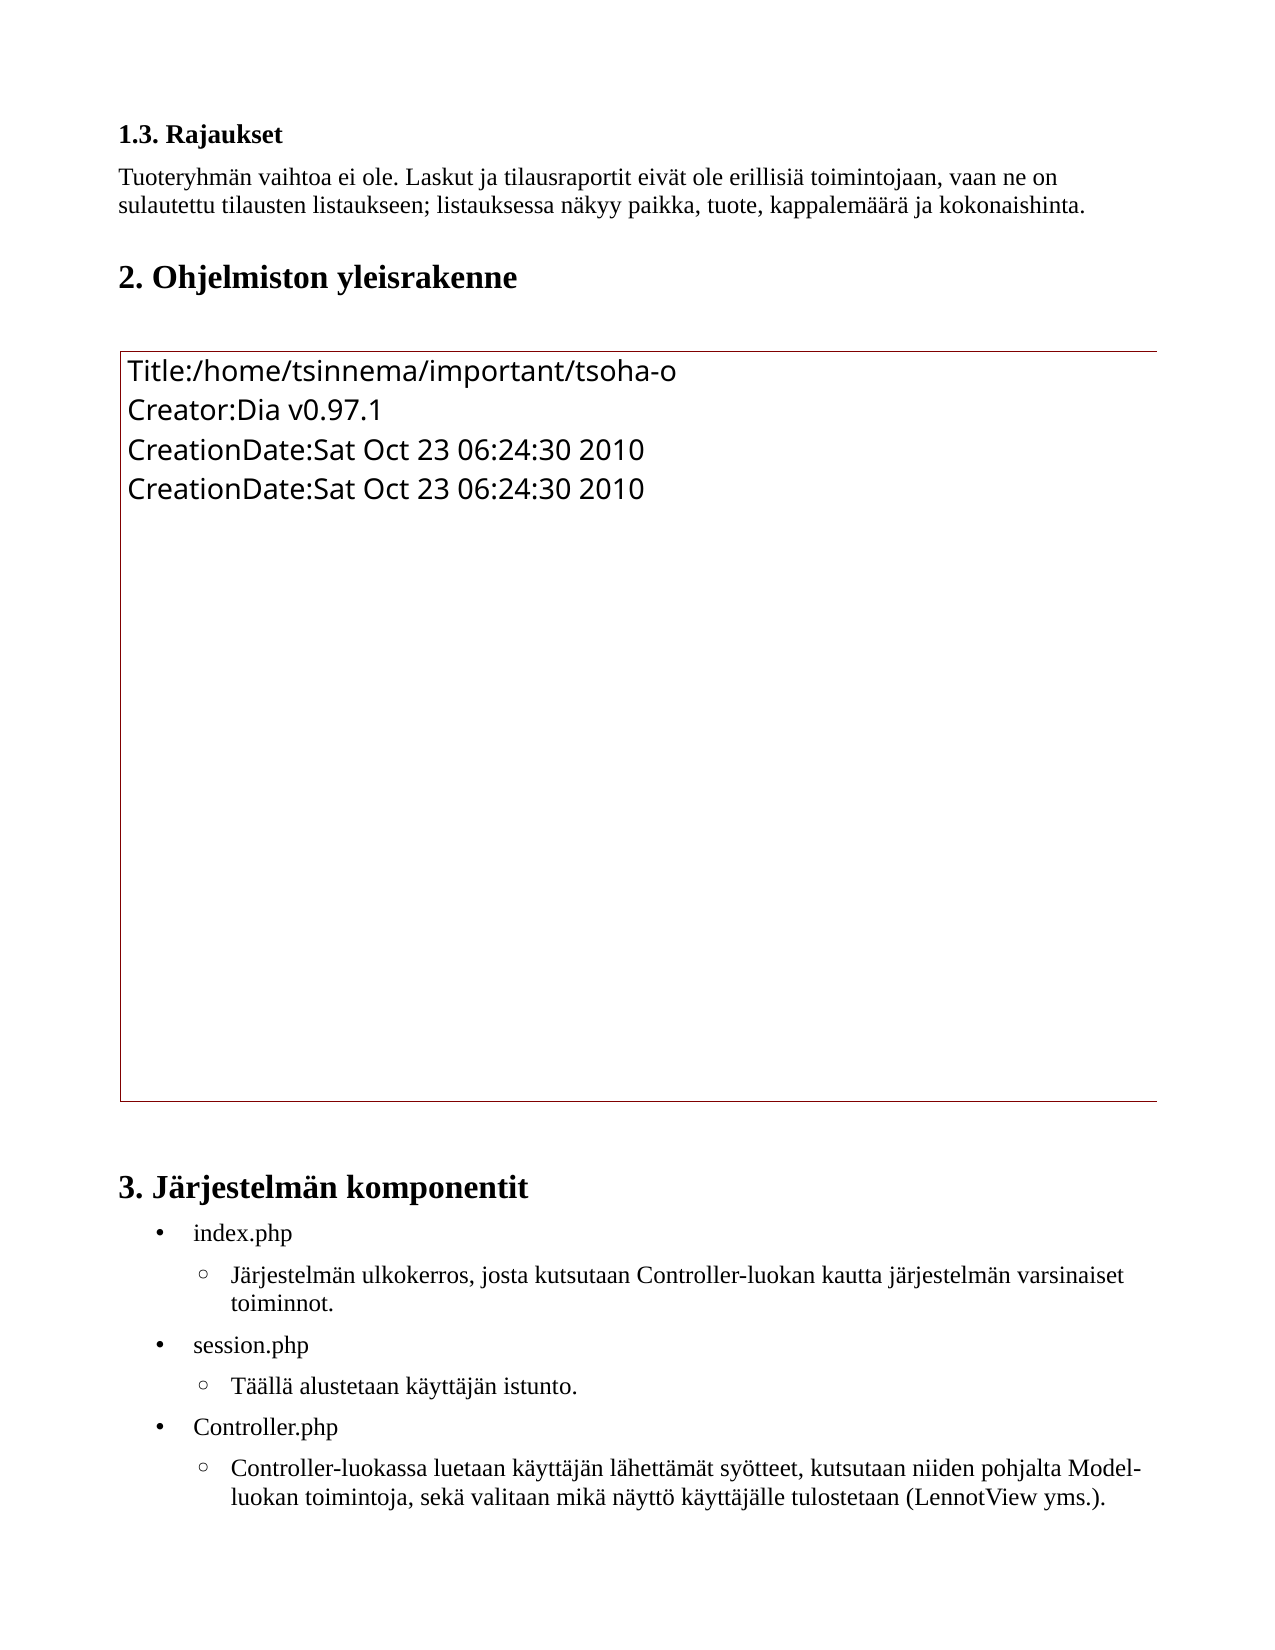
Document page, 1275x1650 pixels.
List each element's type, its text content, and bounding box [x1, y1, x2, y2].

list Controller.php [156, 1412, 1157, 1441]
subtitle 2. Ohjelmiston yleisrakenne [118, 257, 1157, 295]
subtitle 3. Järjestelmän komponentit [118, 1167, 1157, 1206]
text Tuoteryhmän vaihtoa ei ole. Laskut ja tilausraportit eivät ole erillisiä toimintojaan, vaan ne on sulautettu tilausten listaukseen; listauksessa näkyy paikka, tuote, kappalemäärä ja kokonaishinta. [118, 162, 1157, 219]
list Täällä alustetaan käyttäjän istunto. [193, 1371, 1157, 1400]
subtitle 1.3. Rajaukset [118, 118, 1157, 149]
list session.php [156, 1330, 1157, 1358]
list index.php [156, 1218, 1157, 1247]
list Controller-luokassa luetaan käyttäjän lähettämät syötteet, kutsutaan niiden pohjalta Model-luokan toimintoja, sekä valitaan mikä näyttö käyttäjälle tulostetaan (LennotView yms.). [193, 1453, 1157, 1511]
list Järjestelmän ulkokerros, josta kutsutaan Controller-luokan kautta järjestelmän varsinaiset toiminnot. [193, 1260, 1157, 1317]
